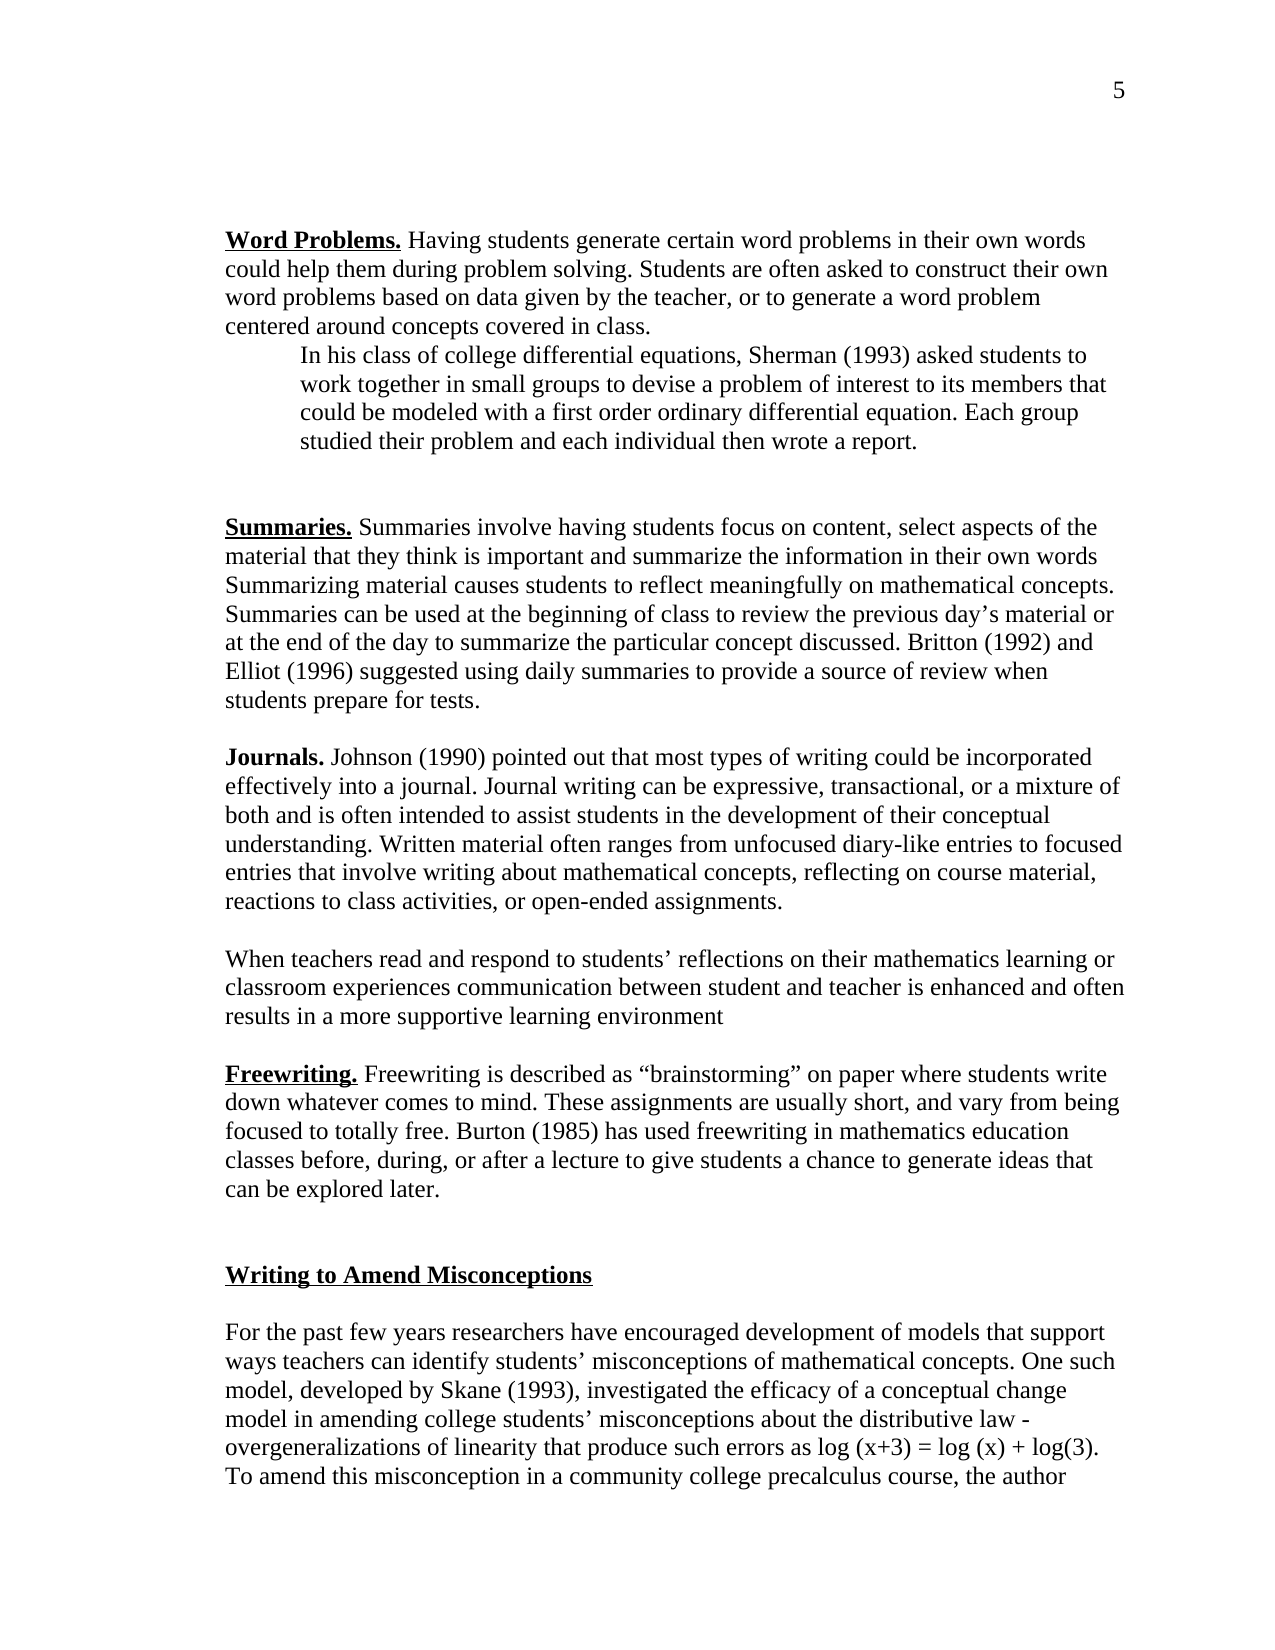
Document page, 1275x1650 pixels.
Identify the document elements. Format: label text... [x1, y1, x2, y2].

text In his class of college differential equations, Sherman (1993) asked students to work together in small groups to devise a problem of interest to its members that could be modeled with a first order ordinary differential equation. Each group studied their problem and each individual then wrote a report. [300, 340, 1125, 455]
text When teachers read and respond to students’ reflections on their mathematics learning or classroom experiences communication between student and teacher is enhanced and often results in a more supportive learning environment [225, 944, 1125, 1030]
text Word Problems. Having students generate certain word problems in their own words could help them during problem solving. Students are often asked to construct their own word problems based on data given by the teacher, or to generate a word problem centered around concepts covered in class. [225, 225, 1125, 340]
text Writing to Amend Misconceptions [225, 1260, 1125, 1289]
text Summaries. Summaries involve having students focus on content, select aspects of the material that they think is important and summarize the information in their own words Summarizing material causes students to reflect meaningfully on mathematical concepts. Summaries can be used at the beginning of class to review the previous day’s material or at the end of the day to summarize the particular concept discussed. Britton (1992) and Elliot (1996) suggested using daily summaries to provide a source of review when students prepare for tests. [225, 512, 1125, 714]
text Freewriting. Freewriting is described as “brainstorming” on paper where students write down whatever comes to mind. These assignments are usually short, and vary from being focused to totally free. Burton (1985) has used freewriting in mathematics education classes before, during, or after a lecture to give students a chance to generate ideas that can be explored later. [225, 1059, 1125, 1202]
text Journals. Johnson (1990) pointed out that most types of writing could be incorporated effectively into a journal. Journal writing can be expressive, transactional, or a mixture of both and is often intended to assist students in the development of their conceptual understanding. Written material often ranges from unfocused diary-like entries to focused entries that involve writing about mathematical concepts, reflecting on course material, reactions to class activities, or open-ended assignments. [225, 742, 1125, 915]
text For the past few years researchers have encouraged development of models that support ways teachers can identify students’ misconceptions of mathematical concepts. One such model, developed by Skane (1993), investigated the efficacy of a conceptual change model in amending college students’ misconceptions about the distributive law - overgeneralizations of linearity that produce such errors as log (x+3) = log (x) + log(3). To amend this misconception in a community college precalculus course, the author [225, 1317, 1125, 1490]
